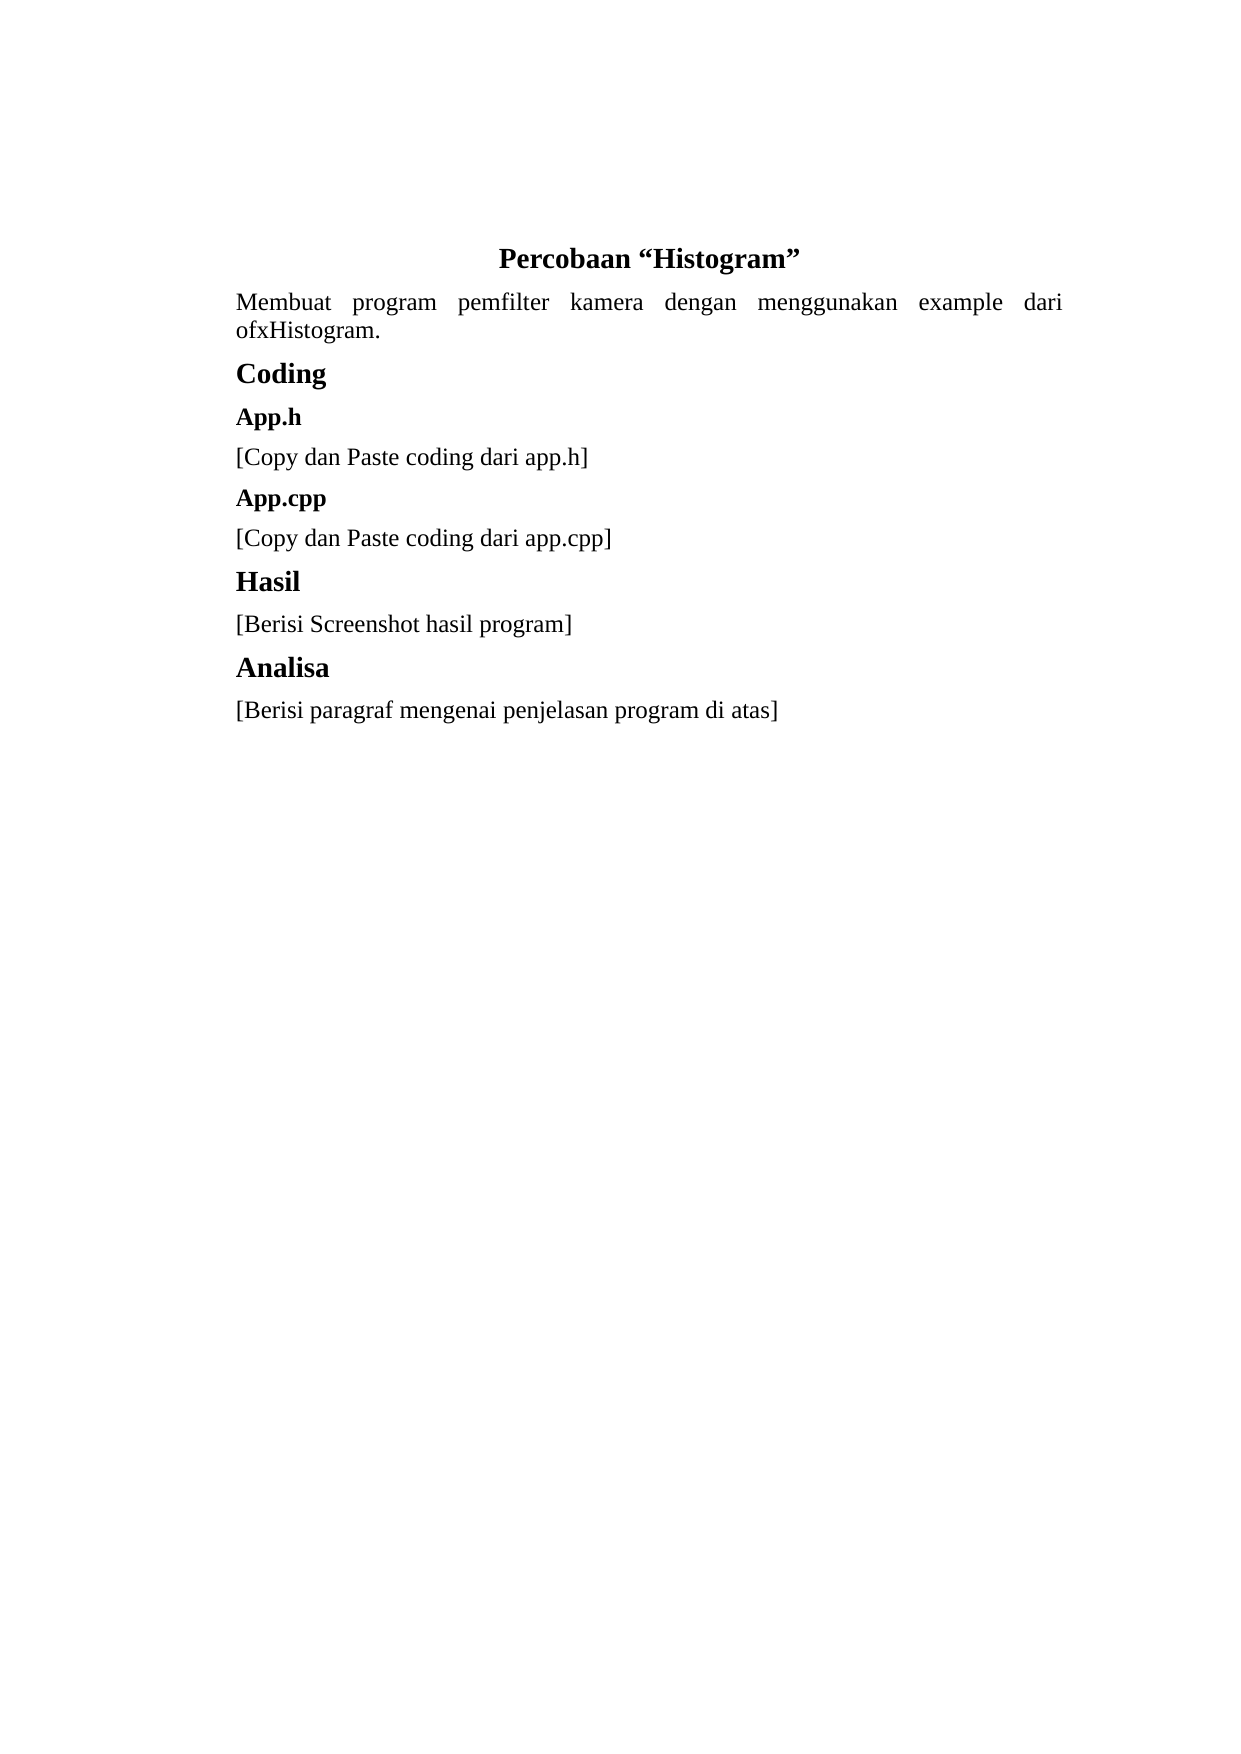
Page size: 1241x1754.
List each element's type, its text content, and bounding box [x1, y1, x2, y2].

text App.cpp [236, 483, 1063, 512]
text Coding [236, 356, 1063, 390]
text [Copy dan Paste coding dari app.h] [236, 442, 1063, 471]
text [Copy dan Paste coding dari app.cpp] [236, 523, 1063, 552]
text Hasil [236, 564, 1063, 598]
text Analisa [236, 650, 1063, 684]
text [Berisi Screenshot hasil program] [236, 609, 1063, 638]
text Membuat program pemfilter kamera dengan menggunakan example dari ofxHistogram. [236, 287, 1063, 344]
text App.h [236, 402, 1063, 430]
text Percobaan “Histogram” [236, 241, 1063, 275]
text [Berisi paragraf mengenai penjelasan program di atas] [236, 696, 1063, 724]
